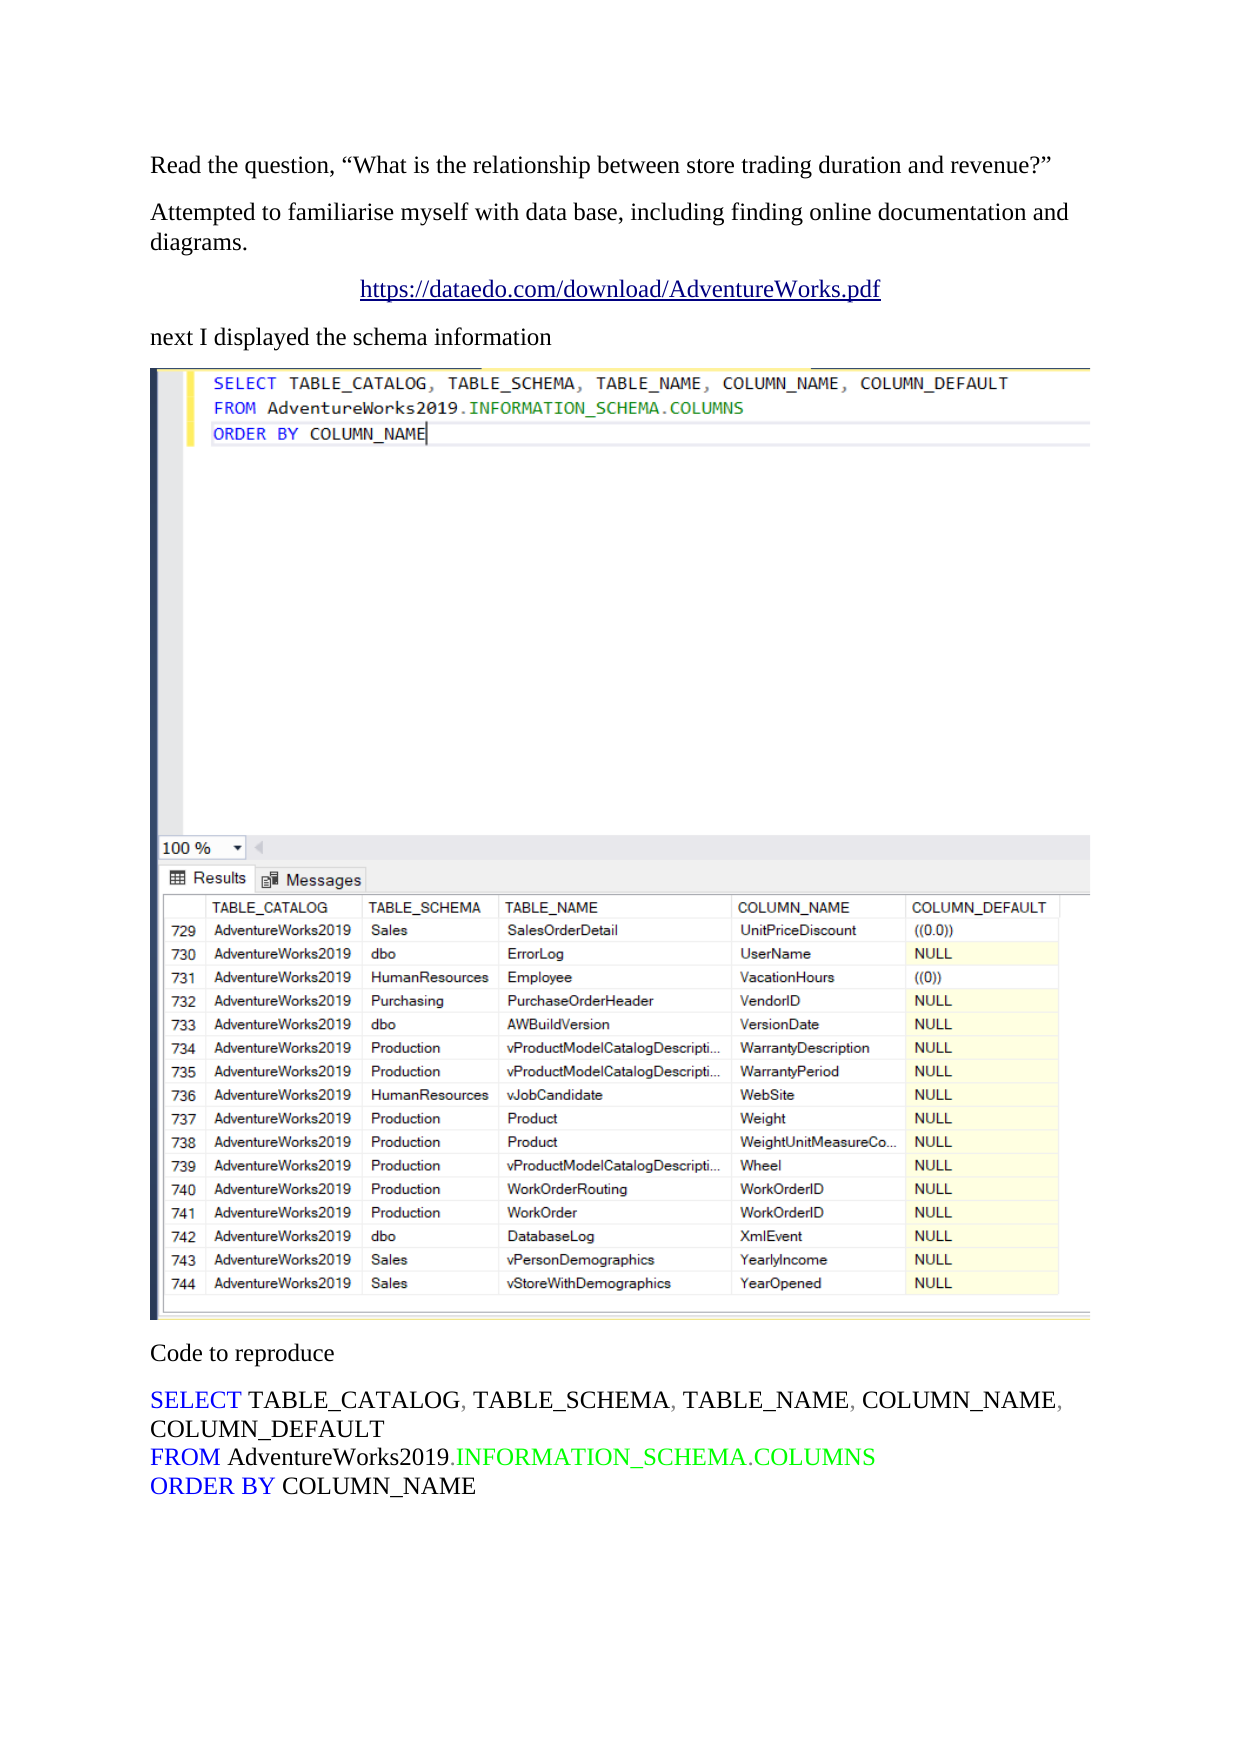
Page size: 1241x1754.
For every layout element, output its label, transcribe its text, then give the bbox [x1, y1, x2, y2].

text Read the question, “What is the relationship between store trading duration and revenue?” [150, 150, 1090, 179]
text SELECT TABLE_CATALOG, TABLE_SCHEMA, TABLE_NAME, COLUMN_NAME, COLUMN_DEFAULT [150, 1385, 1090, 1442]
text Code to reproduce [150, 1338, 1090, 1367]
text ORDER BY COLUMN_NAME [150, 1471, 1090, 1500]
text https://dataedo.com/download/AdventureWorks.pdf [150, 274, 1090, 303]
text FROM AdventureWorks2019.INFORMATION_SCHEMA.COLUMNS [150, 1442, 1090, 1471]
text Attempted to familiarise myself with data base, including finding online documentation and diagrams. [150, 197, 1090, 256]
text next I displayed the schema information [150, 322, 1090, 350]
